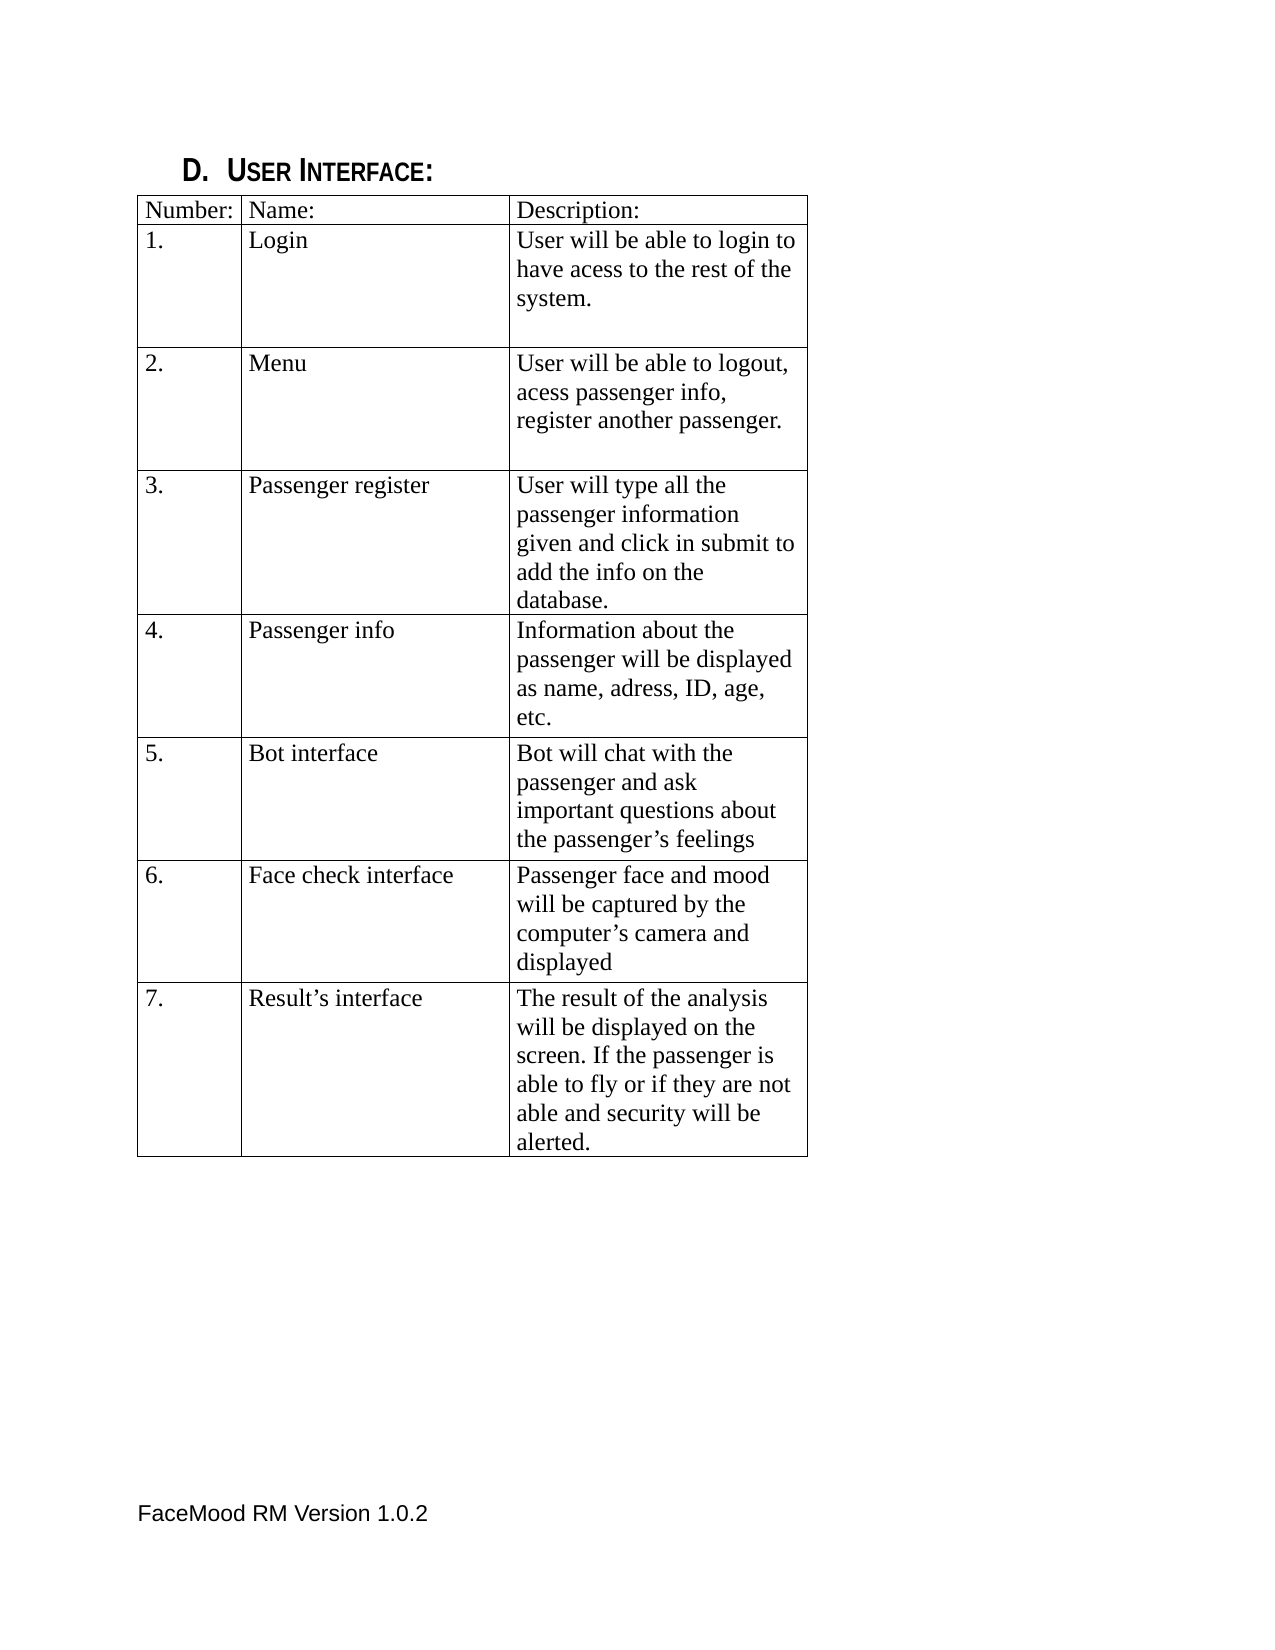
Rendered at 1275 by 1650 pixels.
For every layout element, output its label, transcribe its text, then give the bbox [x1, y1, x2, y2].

table_cell Menu [242, 348, 509, 469]
table_header Number: [138, 196, 241, 224]
table_cell 7. [138, 983, 241, 1156]
table_cell User will be able to logout, acess passenger info, register another passenger. [510, 348, 807, 469]
table_header Name: [242, 196, 509, 224]
table_cell Result’s interface [242, 983, 509, 1156]
table_header Description: [510, 196, 807, 224]
table_cell User will type all the passenger information given and click in submit to add the info on the database. [510, 471, 807, 614]
table_cell 4. [138, 615, 241, 737]
table_cell Passenger face and mood will be captured by the computer’s camera and displayed [510, 861, 807, 982]
table_cell Login [242, 225, 509, 347]
table_cell Face check interface [242, 861, 509, 982]
table_cell Bot interface [242, 738, 509, 859]
table_cell 2. [138, 348, 241, 469]
table_cell 3. [138, 471, 241, 614]
table_cell 1. [138, 225, 241, 347]
table_cell 6. [138, 861, 241, 982]
table_cell 5. [138, 738, 241, 859]
table_cell Information about the passenger will be displayed as name, adress, ID, age, etc. [510, 615, 807, 737]
table_cell Bot will chat with the passenger and ask important questions about the passenger’s feelings [510, 738, 807, 859]
table_cell User will be able to login to have acess to the rest of the system. [510, 225, 807, 347]
table_cell Passenger info [242, 615, 509, 737]
table_cell Passenger register [242, 471, 509, 614]
list User Interface: [182, 150, 1138, 188]
table_cell The result of the analysis will be displayed on the screen. If the passenger is able to fly or if they are not able and security will be alerted. [510, 983, 807, 1156]
